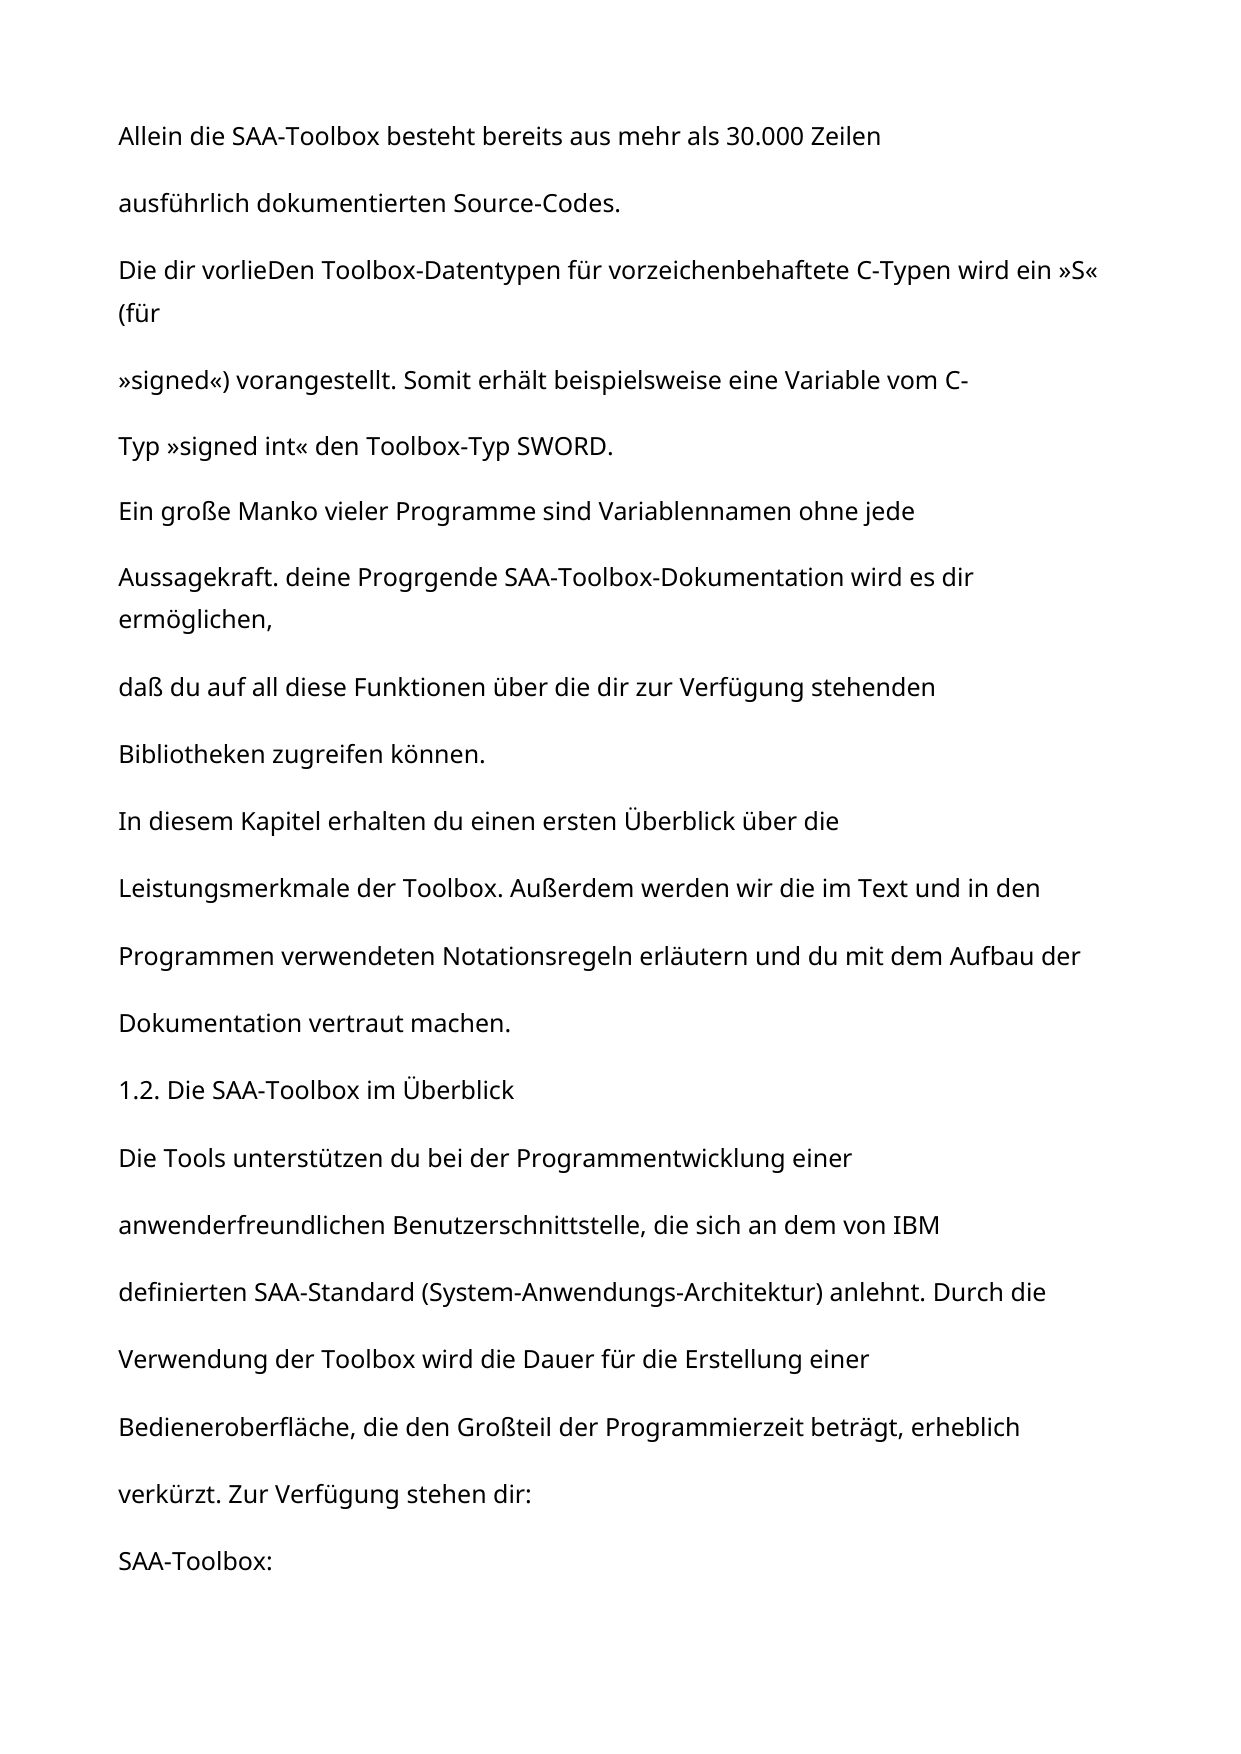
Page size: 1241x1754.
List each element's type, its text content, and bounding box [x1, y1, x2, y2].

text Bedieneroberfläche, die den Großteil der Programmierzeit beträgt, erheblich [118, 1409, 1122, 1443]
text definierten SAA-Standard (System-Anwendungs-Architektur) anlehnt. Durch die [118, 1275, 1122, 1309]
text Typ »signed int« den Toolbox-Typ SWORD. [118, 428, 1122, 462]
text anwenderfreundlichen Benutzerschnittstelle, die sich an dem von IBM [118, 1207, 1122, 1242]
text »signed«) vorangestellt. Somit erhält beispielsweise eine Variable vom C- [118, 362, 1122, 397]
text In diesem Kapitel erhalten du einen ersten Überblick über die [118, 804, 1122, 838]
text Die Tools unterstützen du bei der Programmentwicklung einer [118, 1140, 1122, 1174]
text Leistungsmerkmale der Toolbox. Außerdem werden wir die im Text und in den [118, 871, 1122, 905]
text ausführlich dokumentierten Source-Codes. [118, 185, 1122, 219]
text Dokumentation vertraut machen. [118, 1006, 1122, 1040]
text Bibliotheken zugreifen können. [118, 736, 1122, 771]
text Allein die SAA-Toolbox besteht bereits aus mehr als 30.000 Zeilen [118, 118, 1122, 152]
text 1.2. Die SAA-Toolbox im Überblick [118, 1073, 1122, 1107]
text SAA-Toolbox: [118, 1544, 1122, 1578]
text Verwendung der Toolbox wird die Dauer für die Erstellung einer [118, 1342, 1122, 1376]
text Aussagekraft. deine Progrgende SAA-Toolbox-Dokumentation wird es dir ermöglichen, [118, 559, 1122, 636]
text Ein große Manko vieler Programme sind Variablennamen ohne jede [118, 494, 1122, 528]
text Programmen verwendeten Notationsregeln erläutern und du mit dem Aufbau der [118, 938, 1122, 972]
text verkürzt. Zur Verfügung stehen dir: [118, 1477, 1122, 1511]
text daß du auf all diese Funktionen über die dir zur Verfügung stehenden [118, 669, 1122, 703]
text Die dir vorlieDen Toolbox-Datentypen für vorzeichenbehaftete C-Typen wird ein »S« (für [118, 253, 1122, 329]
